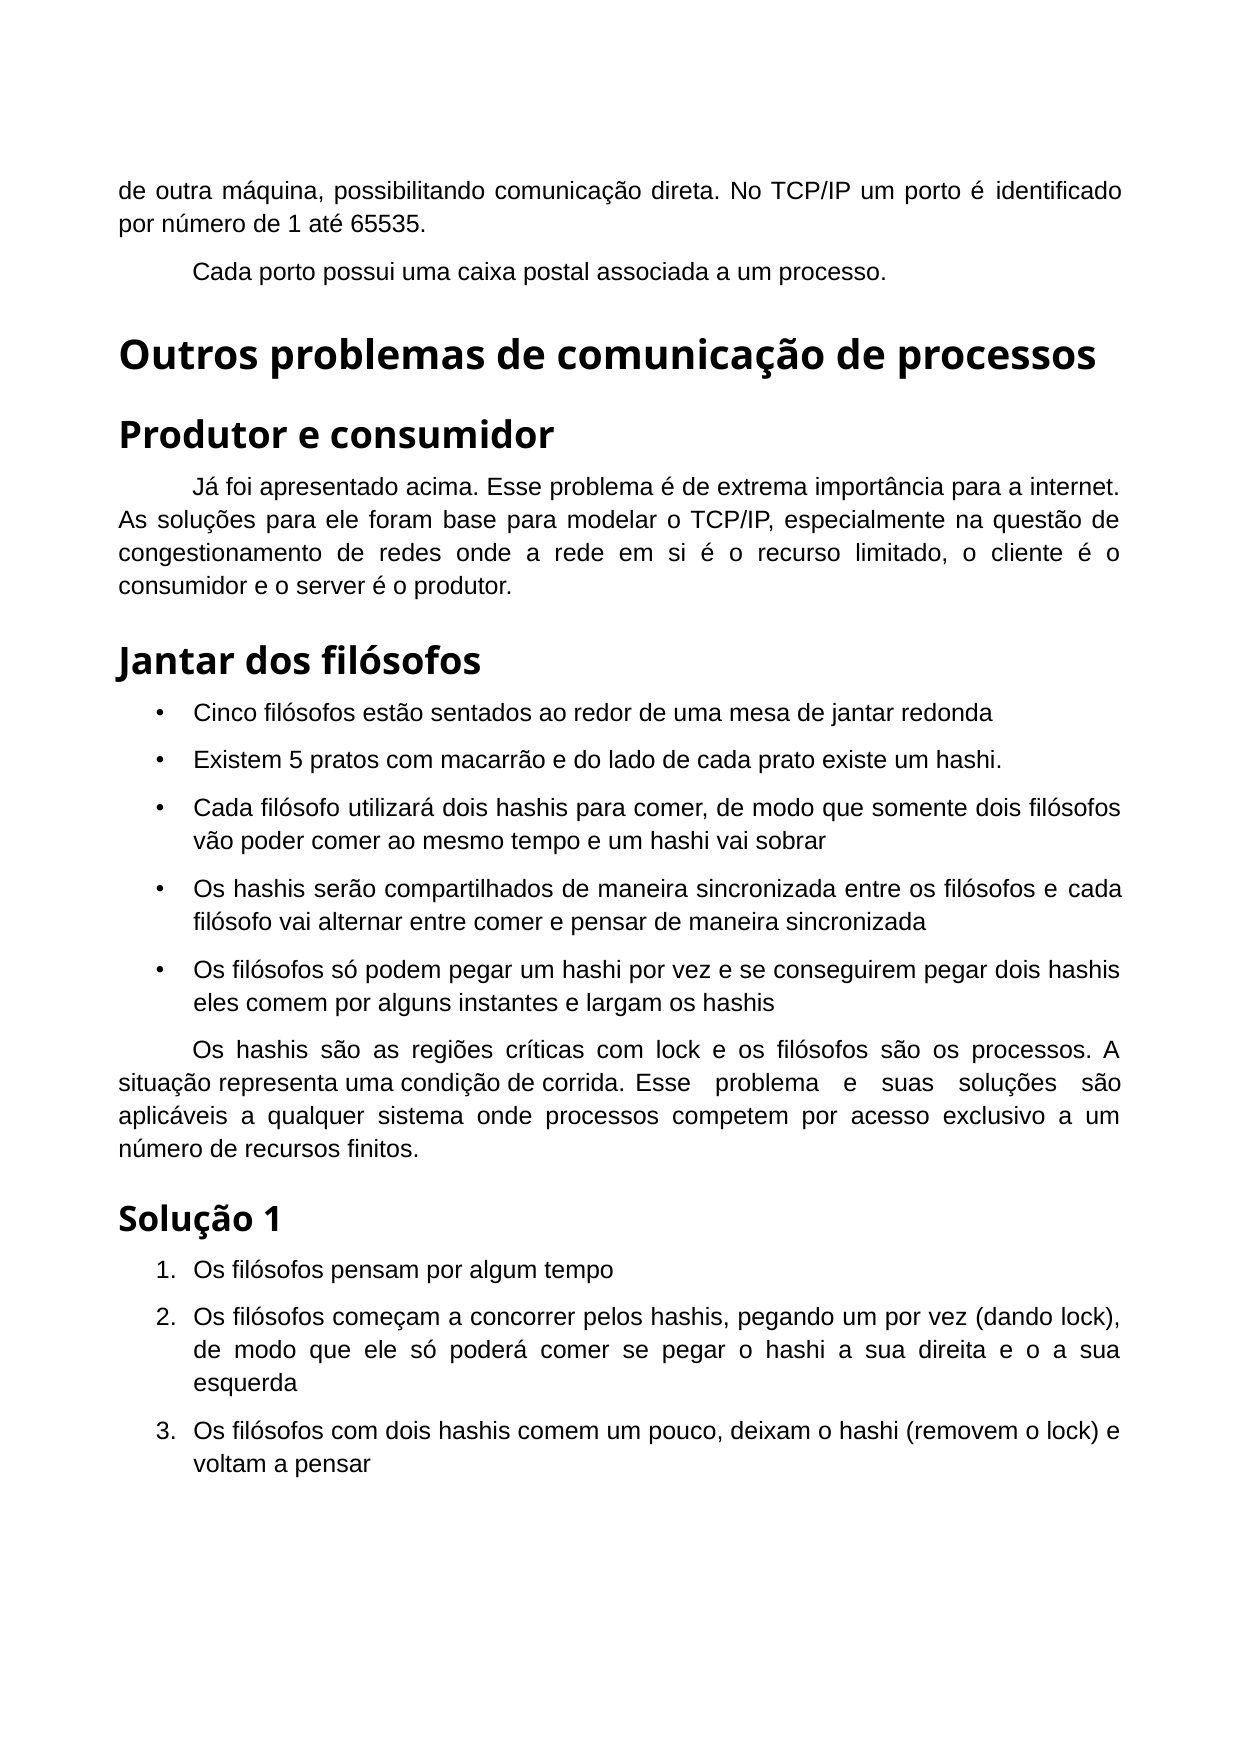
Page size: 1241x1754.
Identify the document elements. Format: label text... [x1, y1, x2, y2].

list Os filósofos começam a concorrer pelos hashis, pegando um por vez (dando lock), de modo que ele só poderá comer se pegar o hashi a sua direita e o a sua esquerda [156, 1302, 1122, 1397]
subtitle Produtor e consumidor [118, 408, 1122, 460]
subtitle Solução 1 [118, 1194, 1122, 1242]
list Os filósofos só podem pegar um hashi por vez e se conseguirem pegar dois hashis eles comem por alguns instantes e largam os hashis [156, 954, 1122, 1016]
text Os hashis são as regiões críticas com lock e os filósofos são os processos. A situação representa uma condição de corrida. Esse problema e suas soluções são aplicáveis a qualquer sistema onde processos competem por acesso exclusivo a um número de recursos finitos. [118, 1035, 1122, 1163]
text Já foi apresentado acima. Esse problema é de extrema importância para a internet. As soluções para ele foram base para modelar o TCP/IP, especialmente na questão de congestionamento de redes onde a rede em si é o recurso limitado, o cliente é o consumidor e o server é o produtor. [118, 472, 1122, 600]
subtitle Outros problemas de comunicação de processos [118, 325, 1122, 381]
text de outra máquina, possibilitando comunicação direta. No TCP/IP um porto é identificado por número de 1 até 65535. [118, 176, 1122, 238]
text Cada porto possui uma caixa postal associada a um processo. [118, 257, 1122, 286]
list Cada filósofo utilizará dois hashis para comer, de modo que somente dois filósofos vão poder comer ao mesmo tempo e um hashi vai sobrar [156, 793, 1122, 855]
list Cinco filósofos estão sentados ao redor de uma mesa de jantar redonda [156, 698, 1122, 727]
list Os hashis serão compartilhados de maneira sincronizada entre os filósofos e cada filósofo vai alternar entre comer e pensar de maneira sincronizada [156, 874, 1122, 936]
list Os filósofos com dois hashis comem um pouco, deixam o hashi (removem o lock) e voltam a pensar [156, 1416, 1122, 1478]
list Os filósofos pensam por algum tempo [156, 1255, 1122, 1283]
list Existem 5 pratos com macarrão e do lado de cada prato existe um hashi. [156, 745, 1122, 774]
subtitle Jantar dos filósofos [118, 633, 1122, 685]
